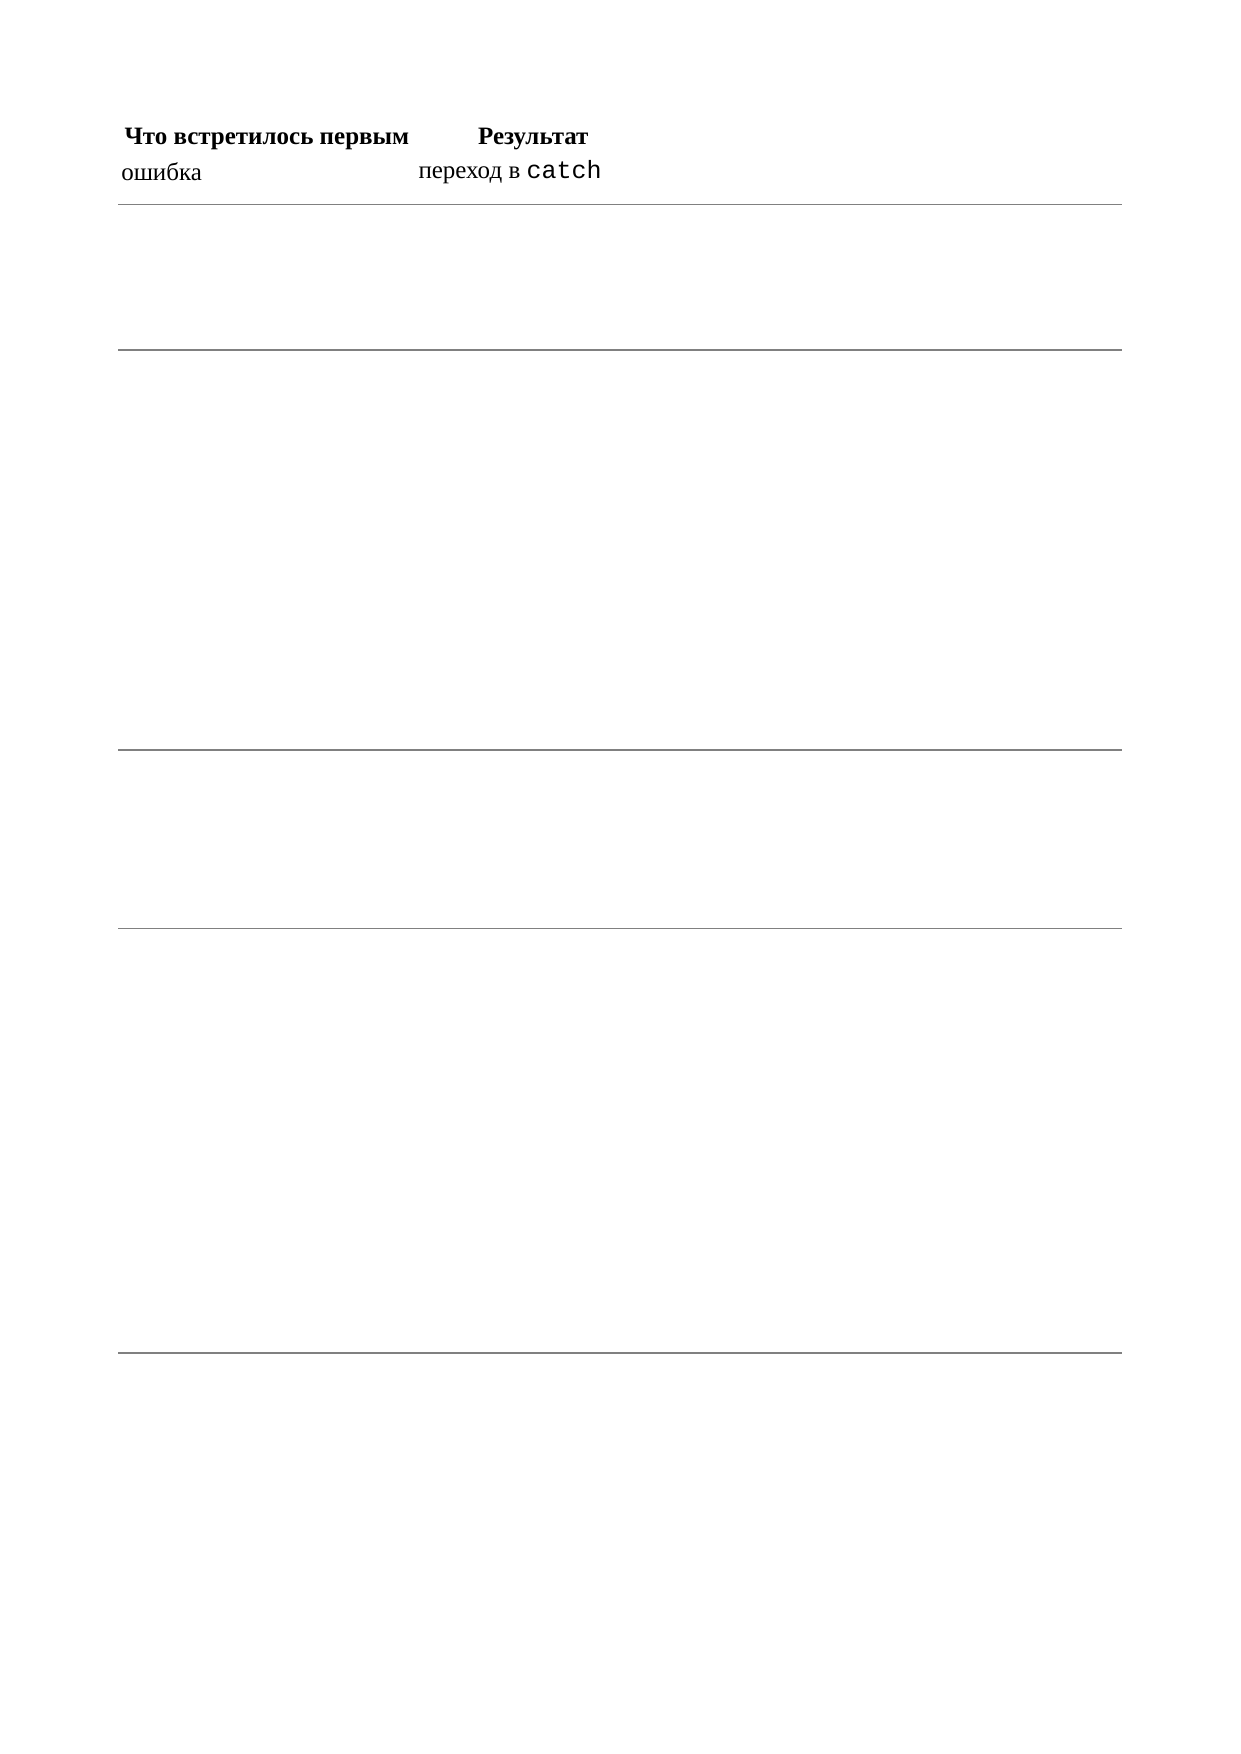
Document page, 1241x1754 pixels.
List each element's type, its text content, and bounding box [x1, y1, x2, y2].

text return 1; [118, 1604, 1122, 1628]
list показать частые ошибки с недостижимым кодом [162, 462, 1122, 490]
list или ошибка → прерывает выполнение catch [236, 1255, 1122, 1319]
subtitle Пример 1 — return раньше throw [118, 1369, 1122, 1416]
list объяснить как линтеры находят такие места [162, 509, 1122, 538]
text 👉 В catch может быть и return, и throw, но выполнится только тот, до которого код дойдёт первым. [118, 831, 1122, 894]
text try { [118, 1479, 1122, 1502]
list или throw [236, 1205, 1122, 1236]
text } catch (e) { [118, 1562, 1122, 1586]
subtitle Короткий ответ [118, 767, 1122, 810]
text Отличный уточняющий вопрос 👍 В catch — ТОЧНО ТАК ЖЕ, логика абсолютно одинаковая. [118, 652, 1122, 716]
subtitle Коротко [118, 221, 1122, 264]
text throw "err"; [118, 1521, 1122, 1544]
table_cell переход в catch [415, 153, 651, 189]
text В try выполняется только первый return или throw, до которого дошёл код [177, 285, 1063, 316]
text а в catch [118, 604, 1122, 633]
text Если хочешь, дальше могу: [118, 366, 1122, 395]
table_cell ошибка [118, 153, 415, 189]
text function test() { [118, 1437, 1122, 1461]
table_header Результат [415, 118, 651, 153]
table_header Что встретилось первым [118, 118, 415, 153]
list разобрать return vs throw без try [162, 414, 1122, 443]
list выполняется сверху вниз [162, 1063, 1122, 1091]
subtitle Основное правило для catch [118, 945, 1122, 991]
text Скажи 👍 [118, 557, 1122, 586]
list catch — это обычный блок кода [162, 1013, 1122, 1043]
list первый: [162, 1110, 1122, 1139]
list return [236, 1158, 1122, 1186]
